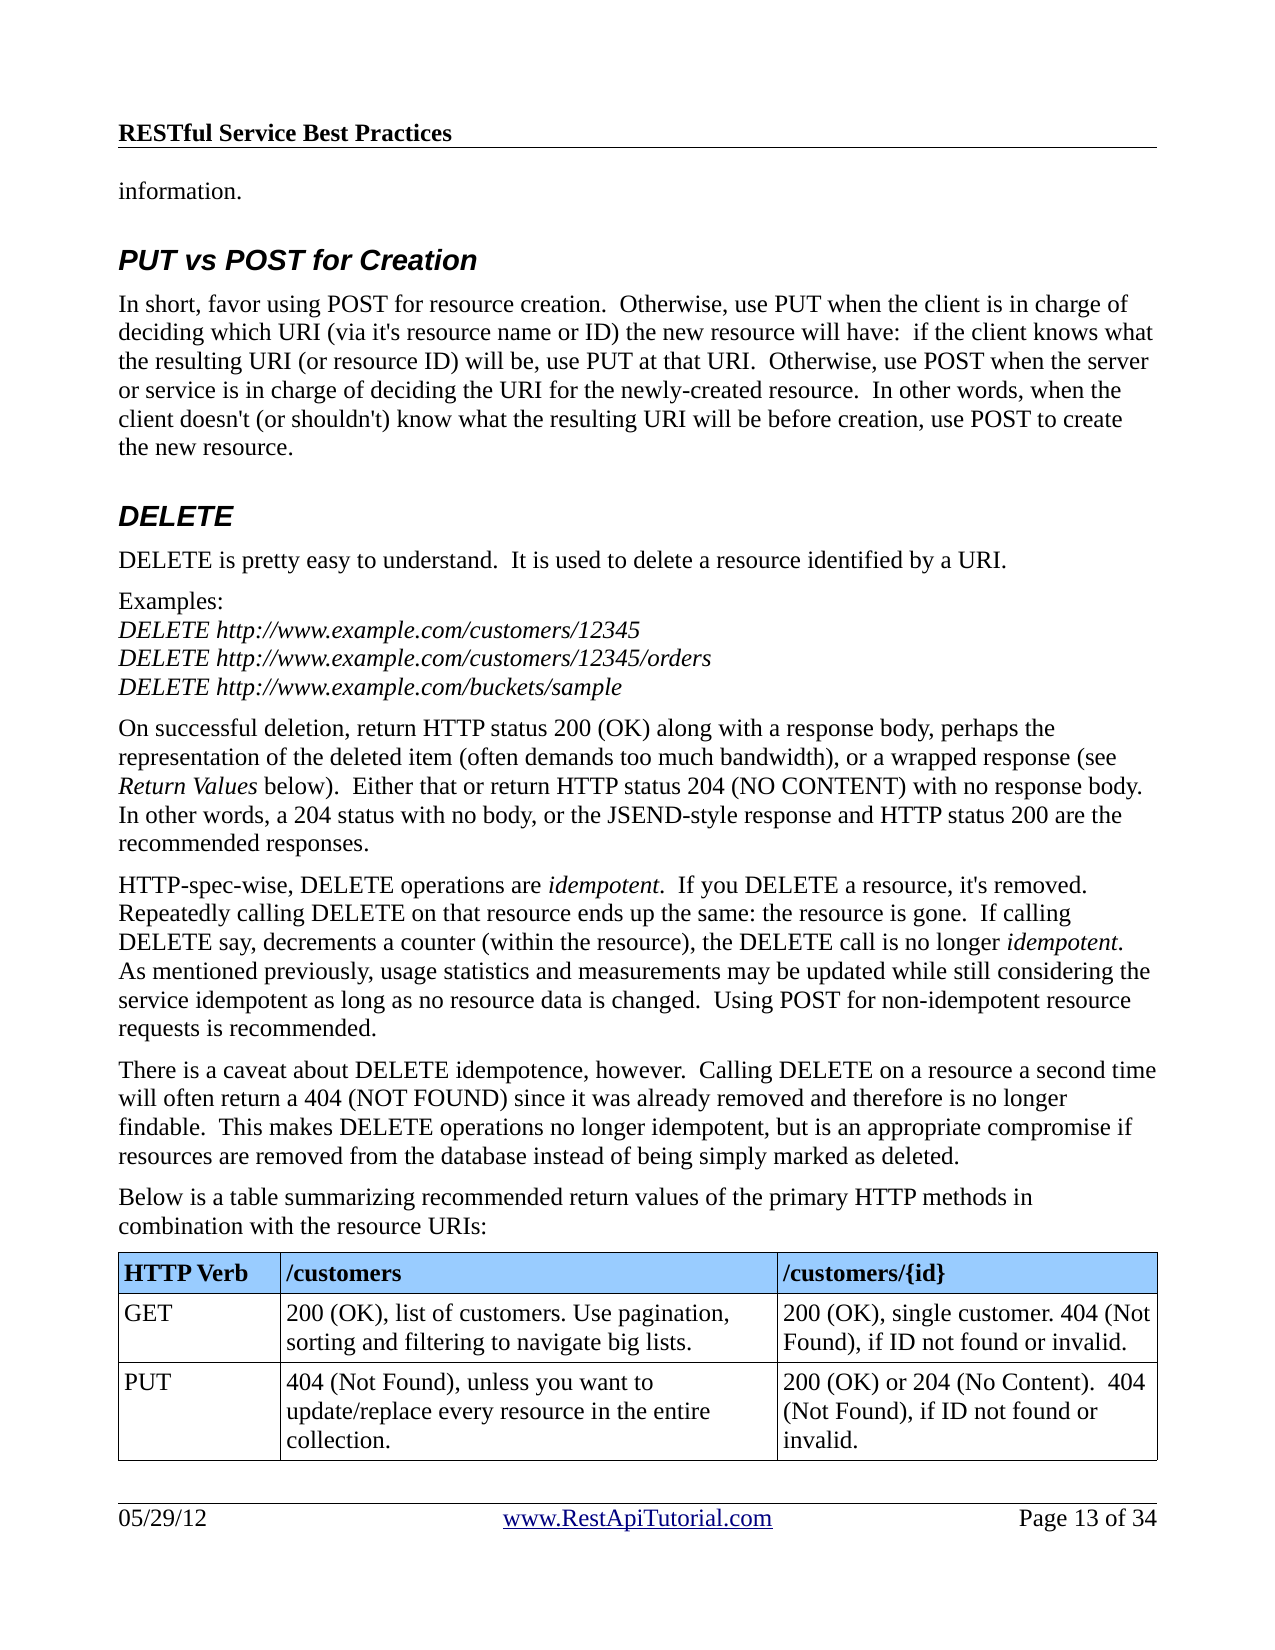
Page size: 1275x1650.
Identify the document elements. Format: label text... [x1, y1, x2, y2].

table_cell 200 (OK) or 204 (No Content). 404 (Not Found), if ID not found or invalid. [778, 1363, 1157, 1459]
text Below is a table summarizing recommended return values of the primary HTTP methods in combination with the resource URIs: [118, 1182, 1157, 1240]
text On successful deletion, return HTTP status 200 (OK) along with a response body, perhaps the representation of the deleted item (often demands too much bandwidth), or a wrapped response (see Return Values below). Either that or return HTTP status 204 (NO CONTENT) with no response body. In other words, a 204 status with no body, or the JSEND-style response and HTTP status 200 are the recommended responses. [118, 713, 1157, 857]
text DELETE http://www.example.com/buckets/sample [118, 672, 1157, 701]
table_cell 404 (Not Found), unless you want to update/replace every resource in the entire collection. [281, 1363, 777, 1459]
table_header /customers [281, 1253, 777, 1293]
text DELETE http://www.example.com/customers/12345/orders [118, 643, 1157, 672]
text HTTP-spec-wise, DELETE operations are idempotent. If you DELETE a resource, it's removed. Repeatedly calling DELETE on that resource ends up the same: the resource is gone. If calling DELETE say, decrements a counter (within the resource), the DELETE call is no longer idempotent. As mentioned previously, usage statistics and measurements may be updated while still considering the service idempotent as long as no resource data is changed. Using POST for non-idempotent resource requests is recommended. [118, 870, 1157, 1042]
text There is a caveat about DELETE idempotence, however. Calling DELETE on a resource a second time will often return a 404 (NOT FOUND) since it was already removed and therefore is no longer findable. This makes DELETE operations no longer idempotent, but is an appropriate compromise if resources are removed from the database instead of being simply marked as deleted. [118, 1055, 1157, 1170]
table_cell 200 (OK), list of customers. Use pagination, sorting and filtering to navigate big lists. [281, 1294, 777, 1362]
text information. [118, 176, 1157, 205]
text DELETE is pretty easy to understand. It is used to delete a resource identified by a URI. [118, 545, 1157, 573]
text DELETE http://www.example.com/customers/12345 [118, 615, 1157, 643]
table_cell PUT [119, 1363, 280, 1459]
text In short, favor using POST for resource creation. Otherwise, use PUT when the client is in charge of deciding which URI (via it's resource name or ID) the new resource will have: if the client knows what the resulting URI (or resource ID) will be, use PUT at that URI. Otherwise, use POST when the server or service is in charge of deciding the URI for the newly-created resource. In other words, when the client doesn't (or shouldn't) know what the resulting URI will be before creation, use POST to create the new resource. [118, 289, 1157, 461]
table_header /customers/{id} [778, 1253, 1157, 1293]
table_cell GET [119, 1294, 280, 1362]
subtitle PUT vs POST for Creation [118, 243, 1157, 276]
table_cell 200 (OK), single customer. 404 (Not Found), if ID not found or invalid. [778, 1294, 1157, 1362]
table_header HTTP Verb [119, 1253, 280, 1293]
subtitle DELETE [118, 499, 1157, 532]
text Examples: [118, 586, 1157, 615]
